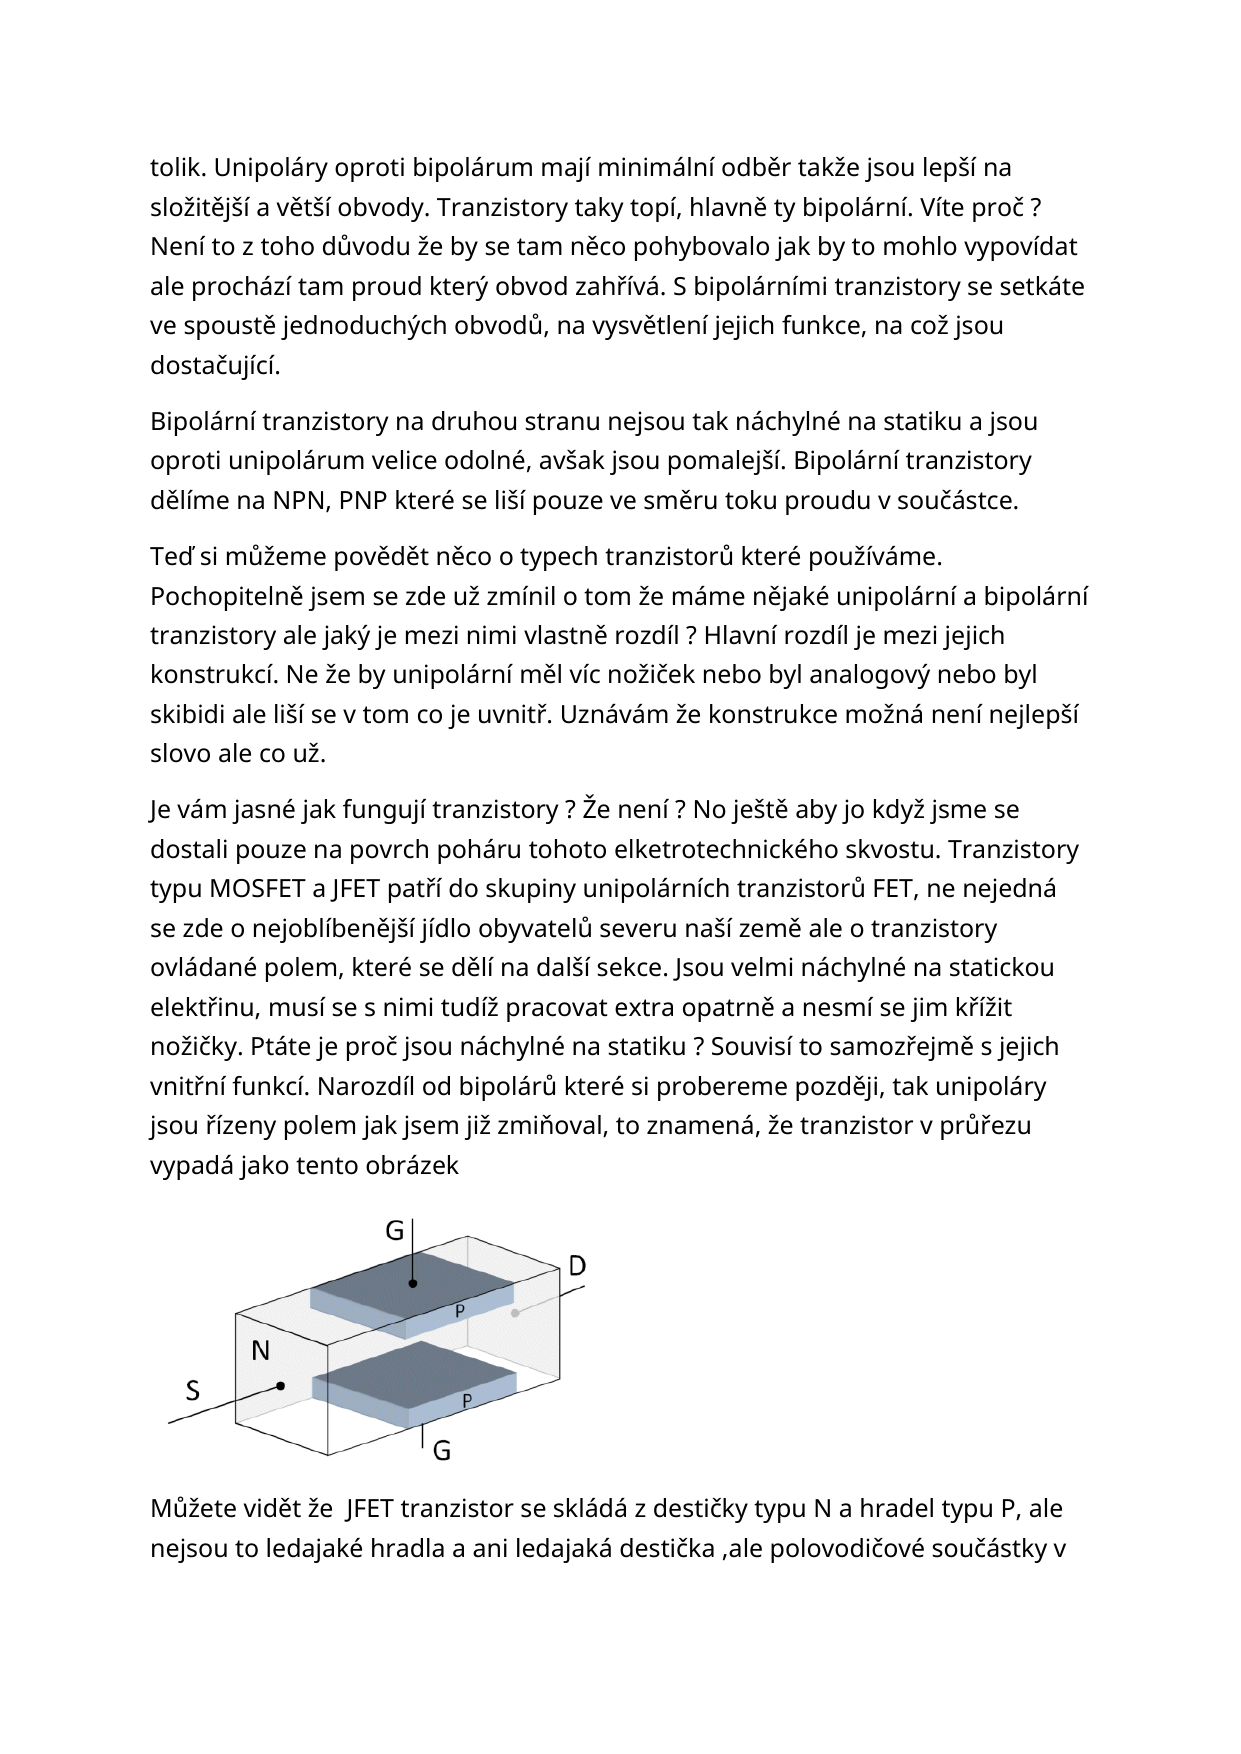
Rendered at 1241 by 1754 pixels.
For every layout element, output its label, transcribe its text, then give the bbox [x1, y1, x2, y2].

text tolik. Unipoláry oproti bipolárum mají minimální odběr takže jsou lepší na složitější a větší obvody. Tranzistory taky topí, hlavně ty bipolární. Víte proč ? Není to z toho důvodu že by se tam něco pohybovalo jak by to mohlo vypovídat ale prochází tam proud který obvod zahřívá. S bipolárními tranzistory se setkáte ve spoustě jednoduchých obvodů, na vysvětlení jejich funkce, na což jsou dostačující. [150, 150, 1090, 381]
text Je vám jasné jak fungují tranzistory ? Že není ? No ještě aby jo když jsme se dostali pouze na povrch poháru tohoto elketrotechnického skvostu. Tranzistory typu MOSFET a JFET patří do skupiny unipolárních tranzistorů FET, ne nejedná se zde o nejoblíbenější jídlo obyvatelů severu naší země ale o tranzistory ovládané polem, které se dělí na další sekce. Jsou velmi náchylné na statickou elektřinu, musí se s nimi tudíž pracovat extra opatrně a nesmí se jim křížit nožičky. Ptáte je proč jsou náchylné na statiku ? Souvisí to samozřejmě s jejich vnitřní funkcí. Narozdíl od bipolárů které si probereme později, tak unipoláry jsou řízeny polem jak jsem již zmiňoval, to znamená, že tranzistor v průřezu vypadá jako tento obrázek [150, 792, 1090, 1182]
text Bipolární tranzistory na druhou stranu nejsou tak náchylné na statiku a jsou oproti unipolárum velice odolné, avšak jsou pomalejší. Bipolární tranzistory dělíme na NPN, PNP které se liší pouze ve směru toku proudu v součástce. [150, 403, 1090, 517]
text Můžete vidět že JFET tranzistor se skládá z destičky typu N a hradel typu P, ale nejsou to ledajaké hradla a ani ledajaká destička ,ale polovodičové součástky v [150, 1491, 1090, 1564]
text Teď si můžeme povědět něco o typech tranzistorů které používáme. Pochopitelně jsem se zde už zmínil o tom že máme nějaké unipolární a bipolární tranzistory ale jaký je mezi nimi vlastně rozdíl ? Hlavní rozdíl je mezi jejich konstrukcí. Ne že by unipolární měl víc nožiček nebo byl analogový nebo byl skibidi ale liší se v tom co je uvnitř. Uznávám že konstrukce možná není nejlepší slovo ale co už. [150, 539, 1090, 770]
